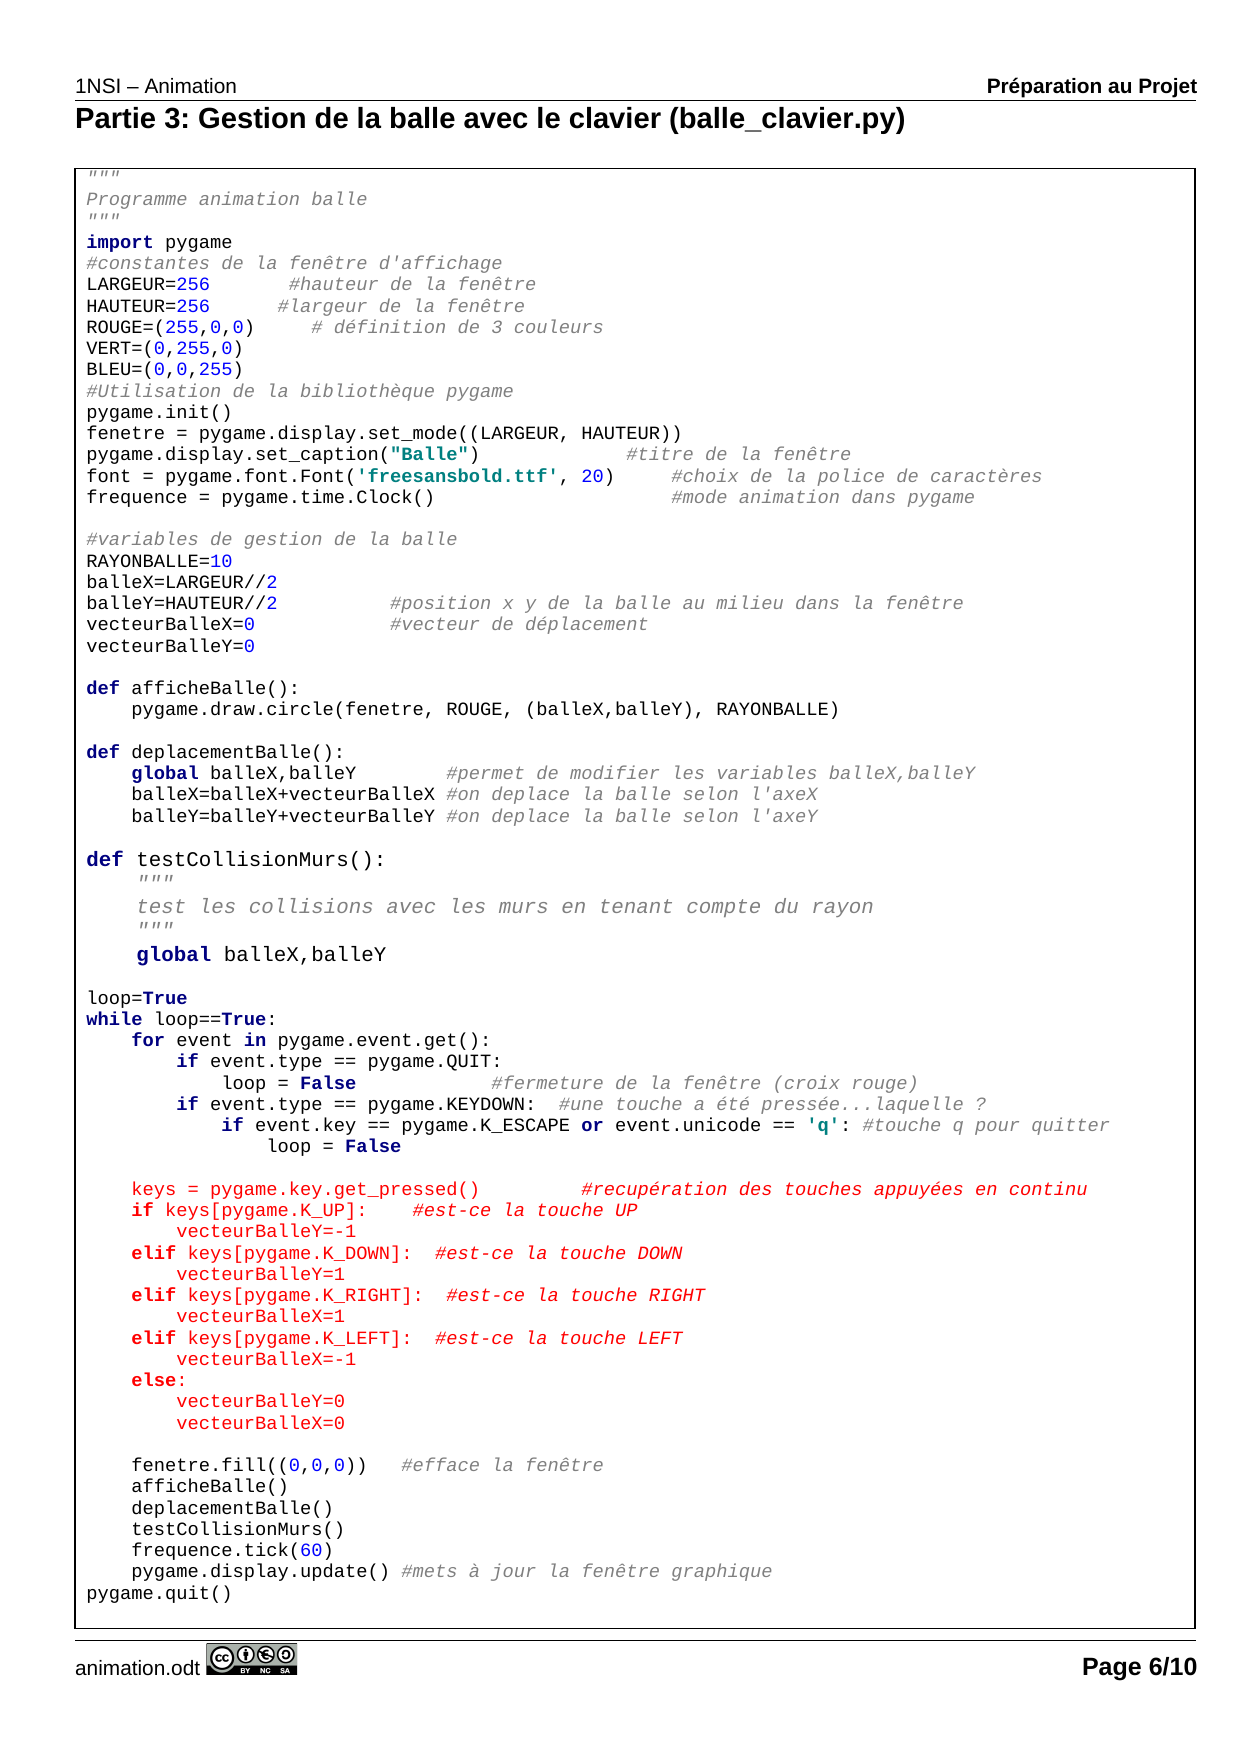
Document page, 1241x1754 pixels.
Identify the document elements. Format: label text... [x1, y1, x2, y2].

picture [206, 1643, 298, 1675]
text Partie 3: Gestion de la balle avec le clavier (balle_clavier.py) [75, 101, 1196, 134]
